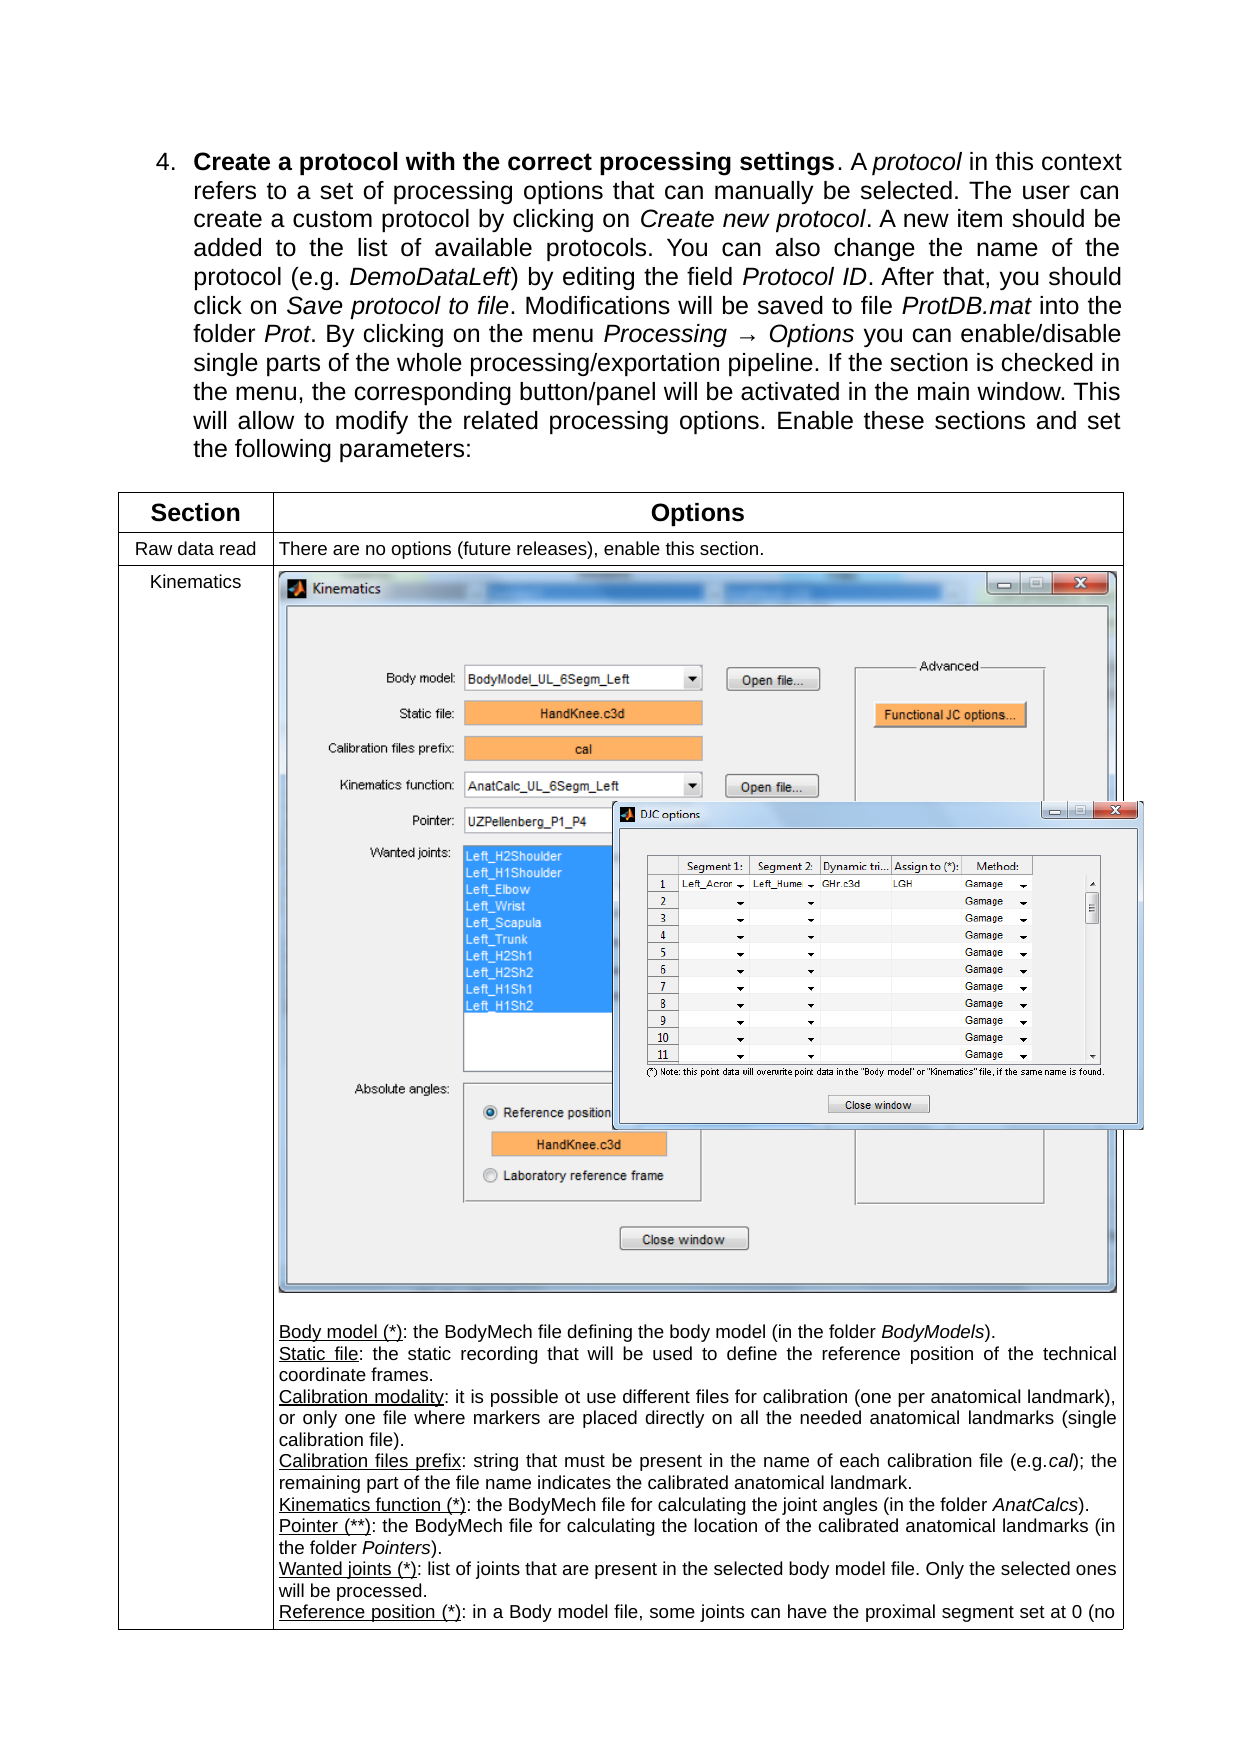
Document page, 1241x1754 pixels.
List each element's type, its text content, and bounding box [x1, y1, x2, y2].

table_cell Kinematics [119, 566, 273, 1628]
table_cell Raw data read [119, 533, 273, 565]
table_cell Body model (*): the BodyMech file defining the body model (in the folder BodyModels). Static file: the static recording that will be used to define the reference position of the technical coordinate frames. Calibration modality: it is possible ot use different files for calibration (one per anatomical landmark), or only one file where markers are placed directly on all the needed anatomical landmarks (single calibration file). Calibration files prefix: string that must be present in the name of each calibration file (e.g.cal); the remaining part of the file name indicates the calibrated anatomical landmark. Kinematics function (*): the BodyMech file for calculating the joint angles (in the folder AnatCalcs). Pointer (**): the BodyMech file for calculating the location of the calibrated anatomical landmarks (in the folder Pointers). Wanted joints (*): list of joints that are present in the selected body model file. Only the selected ones will be processed. Reference position (*): in a Body model file, some joints can have the proximal segment set at 0 (no [274, 566, 1123, 1628]
table_header Options [274, 493, 1123, 532]
picture [278, 571, 1144, 1293]
table_cell There are no options (future releases), enable this section. [274, 533, 1123, 565]
table_header Section [119, 493, 273, 532]
list Create a protocol with the correct processing settings. A protocol in this context refers to a set of processing options that can manually be selected. The user can create a custom protocol by clicking on Create new protocol. A new item should be added to the list of available protocols. You can also change the name of the protocol (e.g. DemoDataLeft) by editing the field Protocol ID. After that, you should click on Save protocol to file. Modifications will be saved to file ProtDB.mat into the folder Prot. By clicking on the menu Processing → Options you can enable/disable single parts of the whole processing/exportation pipeline. If the section is checked in the menu, the corresponding button/panel will be activated in the main window. This will allow to modify the related processing options. Enable these sections and set the following parameters: [156, 147, 1122, 463]
